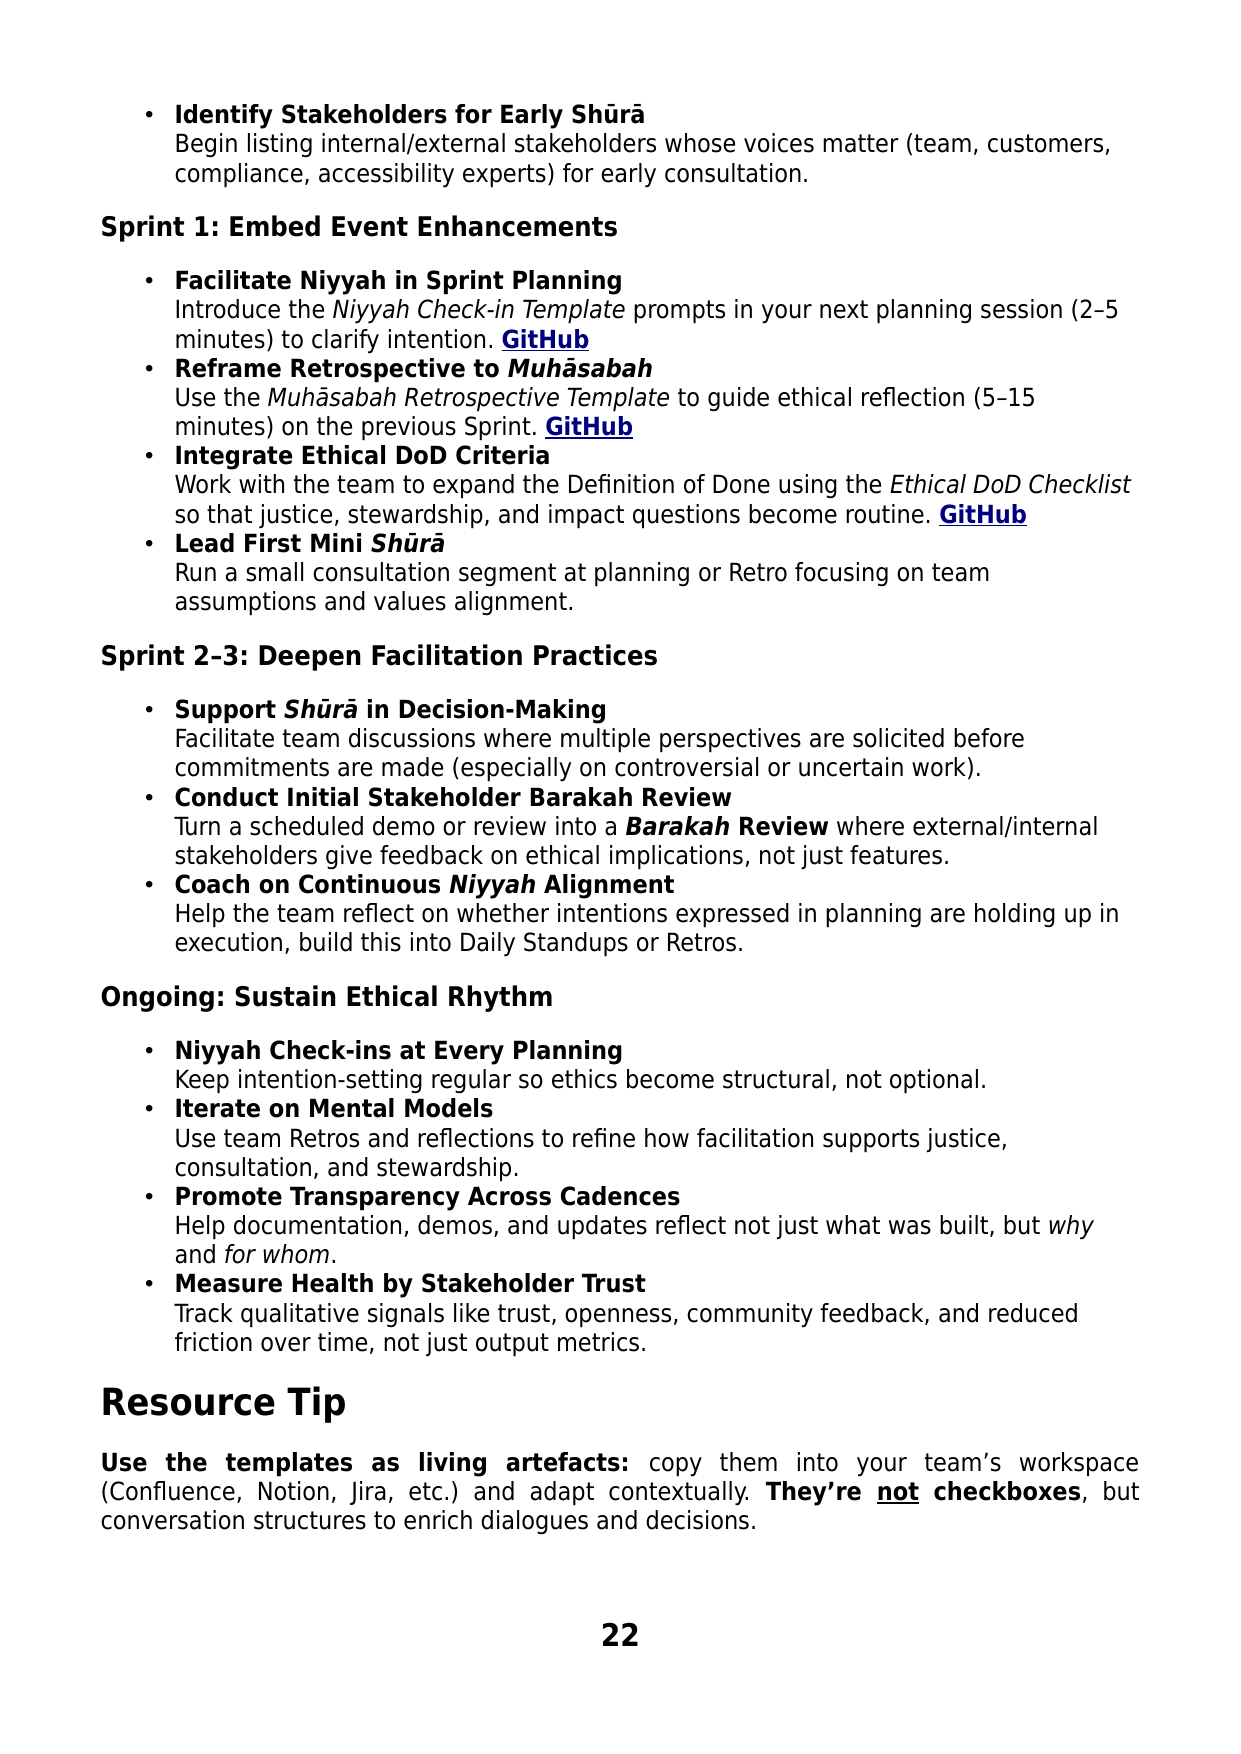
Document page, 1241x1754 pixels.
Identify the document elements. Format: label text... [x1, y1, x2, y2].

list Niyyah Check-ins at Every Planning Keep intention-setting regular so ethics become structural, not optional. [145, 1036, 1140, 1095]
subtitle Ongoing: Sustain Ethical Rhythm [100, 981, 1140, 1013]
subtitle Sprint 1: Embed Event Enhancements [100, 211, 1140, 243]
list Reframe Retrospective to Muhāsabah Use the Muhāsabah Retrospective Template to guide ethical reflection (5–15 minutes) on the previous Sprint. GitHub [145, 354, 1140, 442]
list Conduct Initial Stakeholder Barakah Review Turn a scheduled demo or review into a Barakah Review where external/internal stakeholders give feedback on ethical implications, not just features. [145, 783, 1140, 870]
list Iterate on Mental Models Use team Retros and reflections to refine how facilitation supports justice, consultation, and stewardship. [145, 1095, 1140, 1182]
subtitle Sprint 2–3: Deepen Facilitation Practices [100, 640, 1140, 672]
list Integrate Ethical DoD Criteria Work with the team to expand the Definition of Done using the Ethical DoD Checklist so that justice, stewardship, and impact questions become routine. GitHub [145, 442, 1140, 529]
list Facilitate Niyyah in Sprint Planning Introduce the Niyyah Check-in Template prompts in your next planning session (2–5 minutes) to clarify intention. GitHub [145, 267, 1140, 354]
list Measure Health by Stakeholder Trust Track qualitative signals like trust, openness, community feedback, and reduced friction over time, not just output metrics. [145, 1270, 1140, 1357]
text Use the templates as living artefacts: copy them into your team’s workspace (Confluence, Notion, Jira, etc.) and adapt contextually. They’re not checkboxes, but conversation structures to enrich dialogues and decisions. [100, 1448, 1140, 1535]
list Identify Stakeholders for Early Shūrā Begin listing internal/external stakeholders whose voices matter (team, customers, compliance, accessibility experts) for early consultation. [145, 100, 1140, 188]
list Lead First Mini Shūrā Run a small consultation segment at planning or Retro focusing on team assumptions and values alignment. [145, 529, 1140, 617]
list Promote Transparency Across Cadences Help documentation, demos, and updates reflect not just what was built, but why and for whom. [145, 1182, 1140, 1270]
list Support Shūrā in Decision-Making Facilitate team discussions where multiple perspectives are solicited before commitments are made (especially on controversial or uncertain work). [145, 695, 1140, 783]
subtitle Resource Tip [100, 1381, 1140, 1424]
list Coach on Continuous Niyyah Alignment Help the team reflect on whether intentions expressed in planning are holding up in execution, build this into Daily Standups or Retros. [145, 870, 1140, 958]
